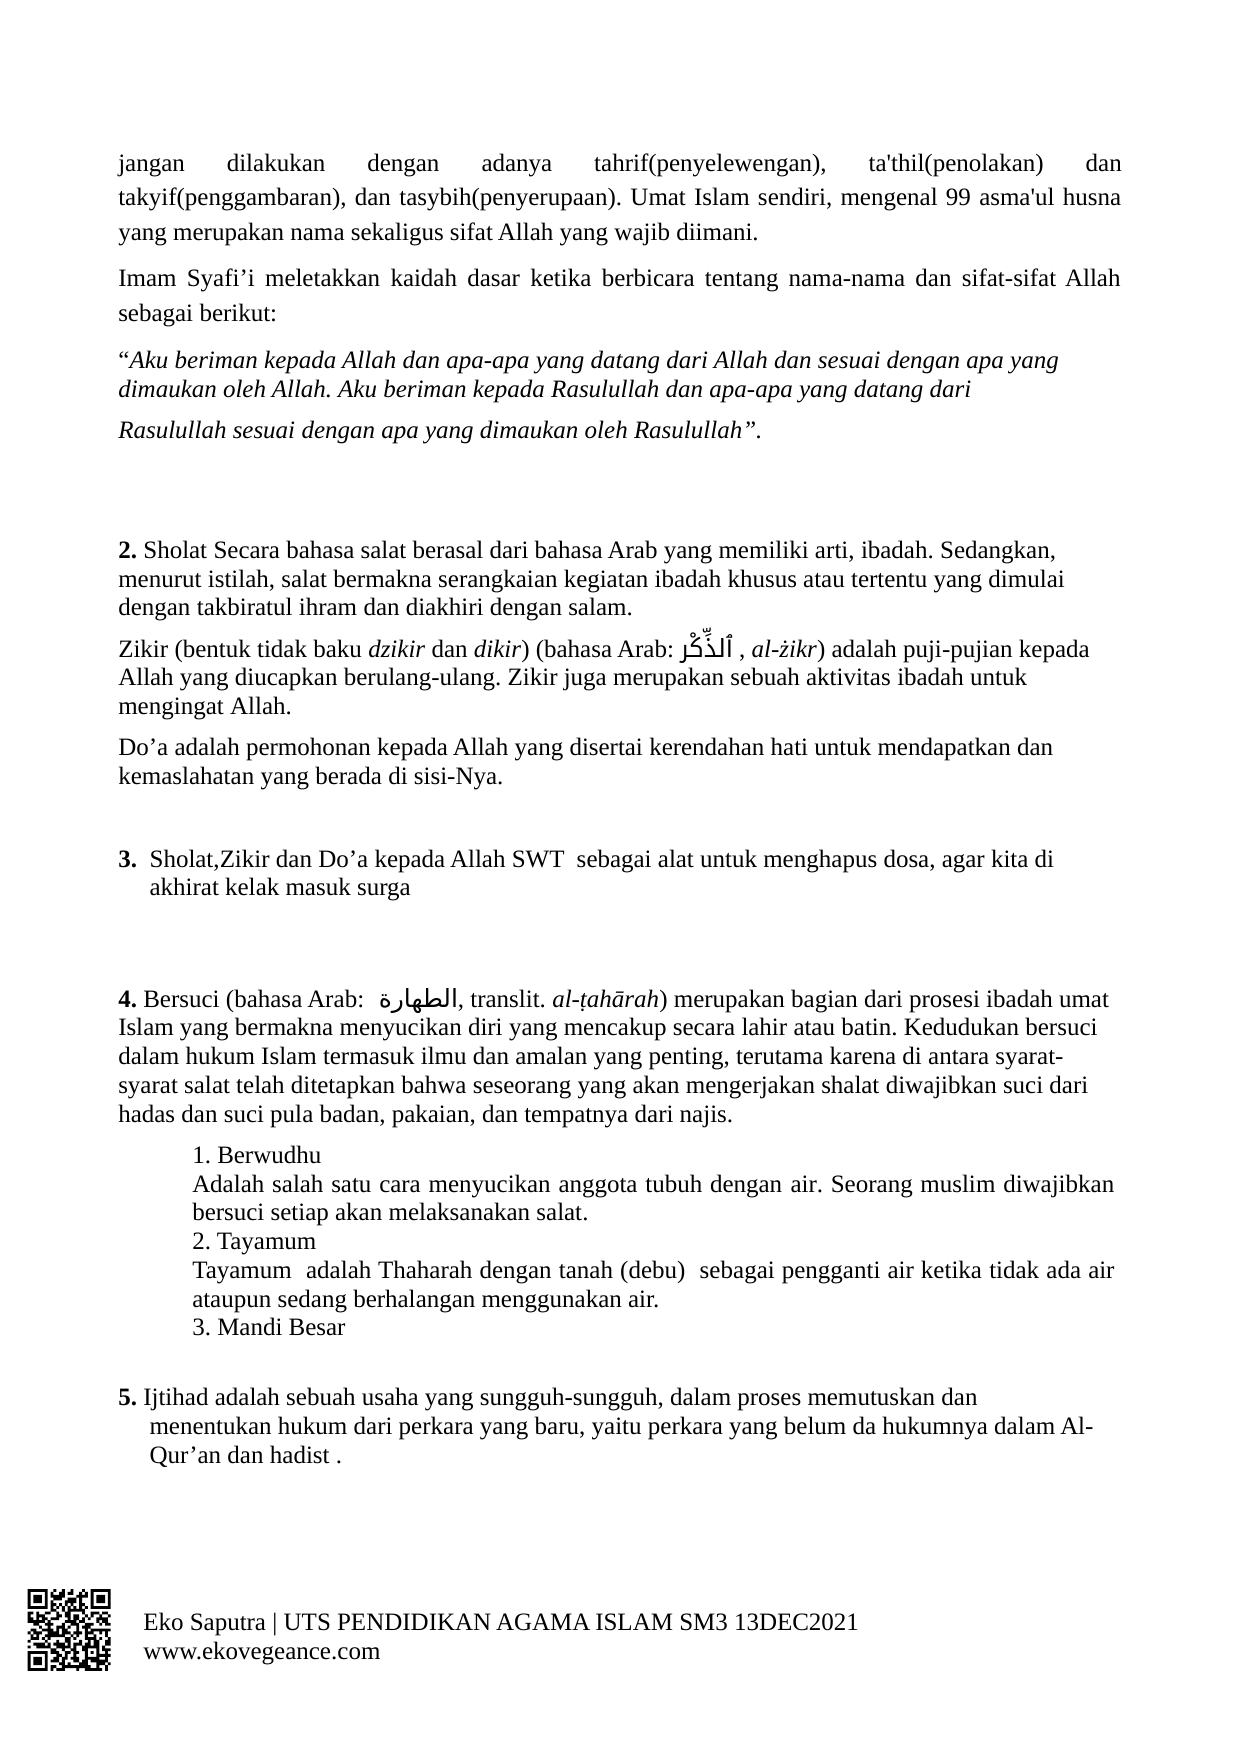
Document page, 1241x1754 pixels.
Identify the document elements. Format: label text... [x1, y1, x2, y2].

text Qur’an dan hadist . [118, 1440, 1122, 1469]
text jangan dilakukan dengan adanya tahrif(penyelewengan), ta'thil(penolakan) dan takyif(penggambaran), dan tasybih(penyerupaan). Umat Islam sendiri, mengenal 99 asma'ul husna yang merupakan nama sekaligus sifat Allah yang wajib diimani. [118, 148, 1122, 245]
text 3. Mandi Besar [118, 1312, 1122, 1341]
list Rasulullah sesuai dengan apa yang dimaukan oleh Rasulullah”. [118, 415, 1122, 444]
text akhirat kelak masuk surga [118, 872, 1122, 901]
text 5. Ijtihad adalah sebuah usaha yang sungguh-sungguh, dalam proses memutuskan dan [118, 1382, 1122, 1411]
text 4. Bersuci (bahasa Arab: الطهارة, translit. al-ṭahārah‎) merupakan bagian dari prosesi ibadah umat Islam yang bermakna menyucikan diri yang mencakup secara lahir atau batin. Kedudukan bersuci dalam hukum Islam termasuk ilmu dan amalan yang penting, terutama karena di antara syarat-syarat salat telah ditetapkan bahwa seseorang yang akan mengerjakan shalat diwajibkan suci dari hadas dan suci pula badan, pakaian, dan tempatnya dari najis. [118, 984, 1122, 1127]
text Tayamum adalah Thaharah dengan tanah (debu) sebagai pengganti air ketika tidak ada air ataupun sedang berhalangan menggunakan air. [118, 1255, 1122, 1312]
text Zikir (bentuk tidak baku dzikir dan dikir) (bahasa Arab: ٱلذِّكْر , al-żikr‎) adalah puji-pujian kepada Allah yang diucapkan berulang-ulang. Zikir juga merupakan sebuah aktivitas ibadah untuk mengingat Allah. [118, 634, 1122, 720]
text menentukan hukum dari perkara yang baru, yaitu perkara yang belum da hukumnya dalam Al- [118, 1411, 1122, 1440]
text Imam Syafi’i meletakkan kaidah dasar ketika berbicara tentang nama-nama dan sifat-sifat Allah sebagai berikut: [118, 263, 1122, 327]
text “Aku beriman kepada Allah dan apa-apa yang datang dari Allah dan sesuai dengan apa yang dimaukan oleh Allah. Aku beriman kepada Rasulullah dan apa-apa yang datang dari [118, 345, 1122, 402]
text 2. Sholat Secara bahasa salat berasal dari bahasa Arab yang memiliki arti, ibadah. Sedangkan, menurut istilah, salat bermakna serangkaian kegiatan ibadah khusus atau tertentu yang dimulai dengan takbiratul ihram dan diakhiri dengan salam. [118, 535, 1122, 621]
text 2. Tayamum [118, 1226, 1122, 1255]
text 3. Sholat,Zikir dan Do’a kepada Allah SWT sebagai alat untuk menghapus dosa, agar kita di [118, 844, 1122, 872]
text Adalah salah satu cara menyucikan anggota tubuh dengan air. Seorang muslim diwajibkan bersuci setiap akan melaksanakan salat. [118, 1169, 1122, 1226]
text 1. Berwudhu [118, 1140, 1122, 1169]
text Do’a adalah permohonan kepada Allah yang disertai kerendahan hati untuk mendapatkan dan kemaslahatan yang berada di sisi-Nya. [118, 732, 1122, 790]
